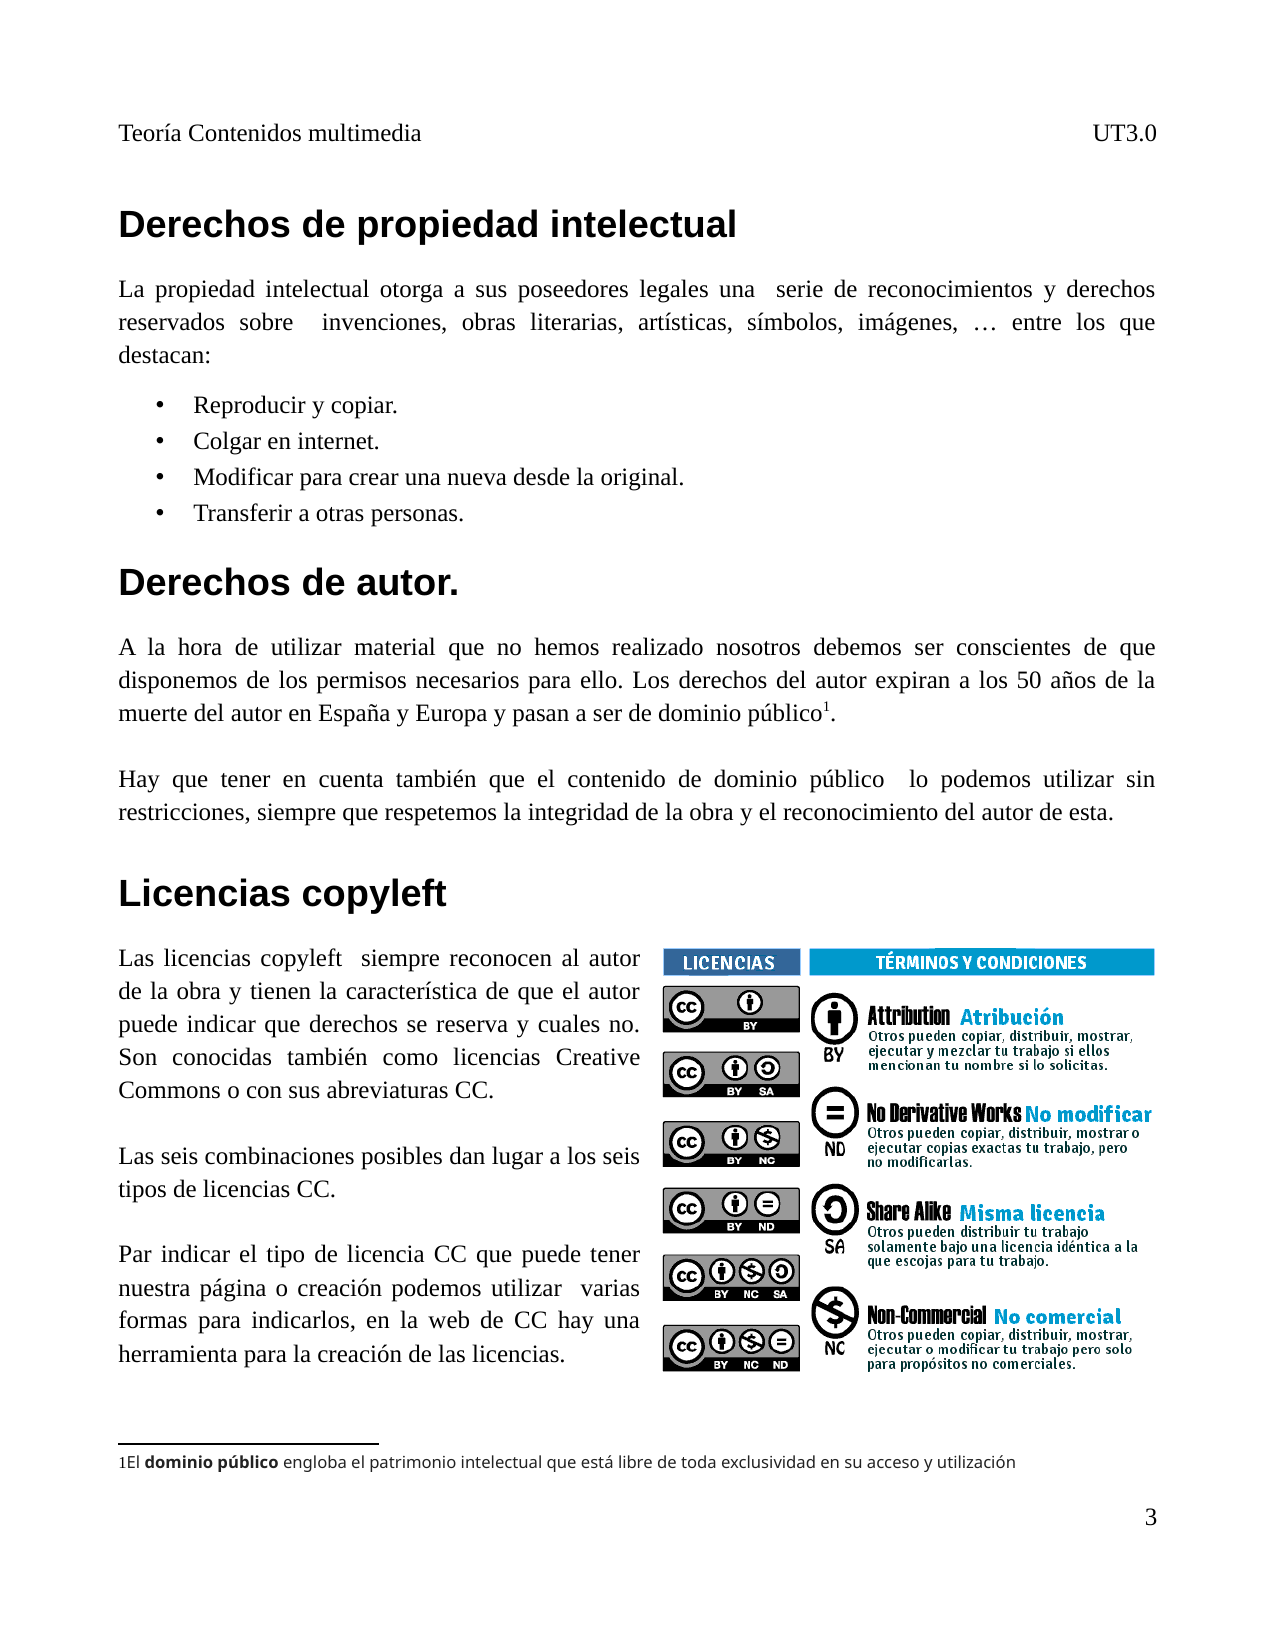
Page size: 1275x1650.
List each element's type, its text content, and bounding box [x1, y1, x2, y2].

text A la hora de utilizar material que no hemos realizado nosotros debemos ser conscientes de que disponemos de los permisos necesarios para ello. Los derechos del autor expiran a los 50 años de la muerte del autor en España y Europa y pasan a ser de dominio público. [118, 632, 1157, 727]
list Colgar en internet. [156, 426, 1157, 455]
text La propiedad intelectual otorga a sus poseedores legales una serie de reconocimientos y derechos reservados sobre invenciones, obras literarias, artísticas, símbolos, imágenes, … entre los que destacan: [118, 274, 1157, 369]
text Par indicar el tipo de licencia CC que puede tener nuestra página o creación podemos utilizar varias formas para indicarlos, en la web de CC hay una herramienta para la creación de las licencias. [118, 1239, 652, 1367]
text Las seis combinaciones posibles dan lugar a los seis tipos de licencias CC. [118, 1141, 652, 1203]
text Hay que tener en cuenta también que el contenido de dominio público lo podemos utilizar sin restricciones, siempre que respetemos la integridad de la obra y el reconocimiento del autor de esta. [118, 764, 1157, 826]
list Transferir a otras personas. [156, 498, 1157, 527]
picture [652, 939, 1164, 1381]
subtitle Licencias copyleft [118, 871, 1157, 915]
subtitle Derechos de propiedad intelectual [118, 202, 1157, 246]
text Las licencias copyleft siempre reconocen al autor de la obra y tienen la característica de que el autor puede indicar que derechos se reserva y cuales no. Son conocidas también como licencias Creative Commons o con sus abreviaturas CC. [118, 943, 652, 1104]
list Modificar para crear una nueva desde la original. [156, 462, 1157, 491]
subtitle Derechos de autor. [118, 560, 1157, 603]
list Reproducir y copiar. [156, 390, 1157, 418]
text El dominio público engloba el patrimonio intelectual que está libre de toda exclusividad en su acceso y utilización [118, 1450, 1157, 1473]
